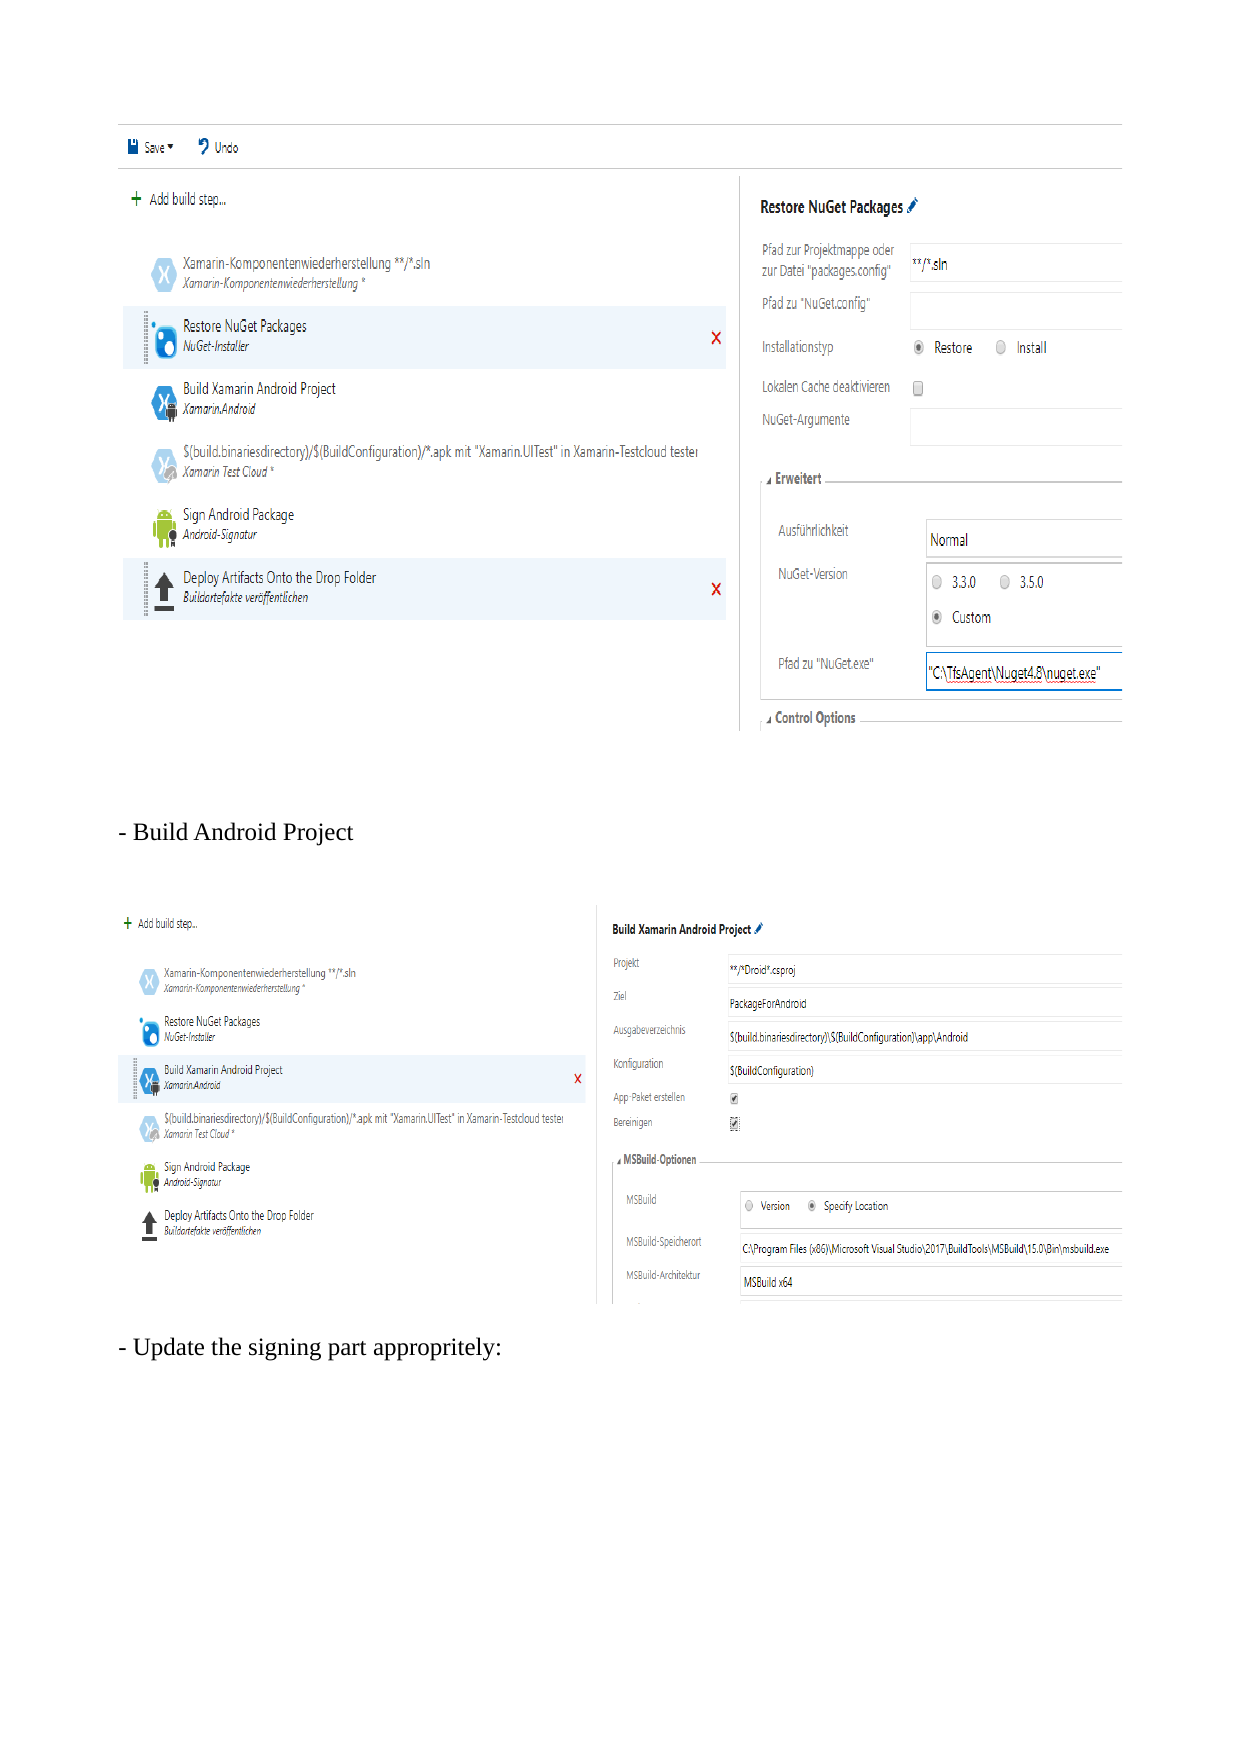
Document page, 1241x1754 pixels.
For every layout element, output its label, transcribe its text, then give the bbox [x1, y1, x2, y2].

text - Build Android Project [118, 817, 1122, 846]
picture [118, 903, 1123, 1304]
text - Update the signing part appropritely: [118, 1332, 1122, 1361]
picture [118, 118, 1123, 731]
